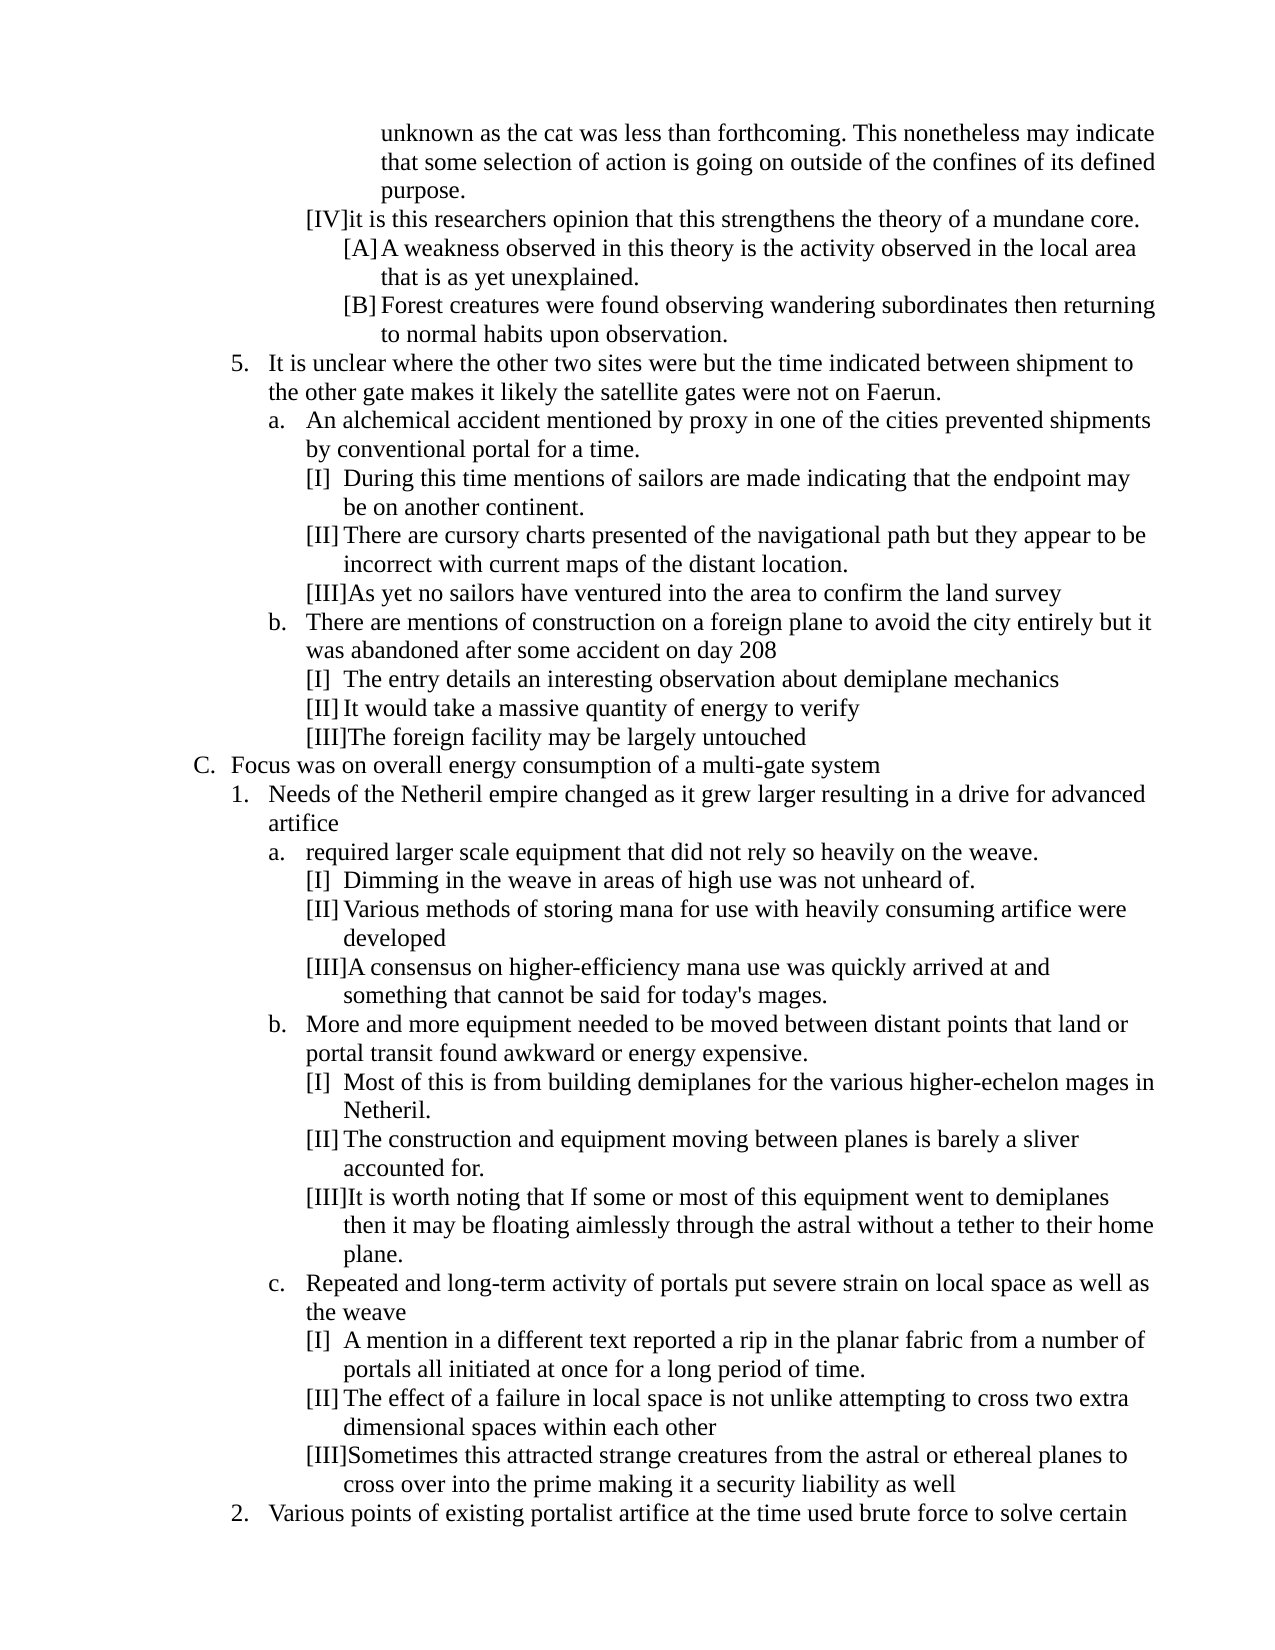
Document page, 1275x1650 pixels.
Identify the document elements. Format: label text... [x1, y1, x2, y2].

list As yet no sailors have ventured into the area to confirm the land survey [306, 578, 1157, 607]
list The effect of a failure in local space is not unlike attempting to cross two extra dimensional spaces within each other [306, 1383, 1157, 1441]
list Most of this is from building demiplanes for the various higher-echelon mages in Netheril. [306, 1067, 1157, 1124]
list Various methods of storing mana for use with heavily consuming artifice were developed [306, 894, 1157, 952]
list The entry details an interesting observation about demiplane mechanics [306, 664, 1157, 693]
list it is this researchers opinion that this strengthens the theory of a mundane core. [306, 204, 1157, 233]
list It is unclear where the other two sites were but the time indicated between shipment to the other gate makes it likely the satellite gates were not on Faerun. [231, 348, 1157, 406]
list Various points of existing portalist artifice at the time used brute force to solve certain [231, 1498, 1157, 1527]
list During this time mentions of sailors are made indicating that the endpoint may be on another continent. [306, 463, 1157, 521]
list A weakness observed in this theory is the activity observed in the local area that is as yet unexplained. [343, 233, 1157, 291]
list required larger scale equipment that did not rely so heavily on the weave. [268, 837, 1157, 866]
list Needs of the Netheril empire changed as it grew larger resulting in a drive for advanced artifice [231, 779, 1157, 837]
list An alchemical accident mentioned by proxy in one of the cities prevented shipments by conventional portal for a time. [268, 406, 1157, 463]
list More and more equipment needed to be moved between distant points that land or portal transit found awkward or energy expensive. [268, 1009, 1157, 1067]
list A mention in a different text reported a rip in the planar fabric from a number of portals all initiated at once for a long period of time. [306, 1326, 1157, 1383]
list There are mentions of construction on a foreign plane to avoid the city entirely but it was abandoned after some accident on day 208 [268, 607, 1157, 664]
list unknown as the cat was less than forthcoming. This nonetheless may indicate that some selection of action is going on outside of the confines of its defined purpose. [343, 118, 1157, 204]
list Sometimes this attracted strange creatures from the astral or ethereal planes to cross over into the prime making it a security liability as well [306, 1441, 1157, 1498]
list Forest creatures were found observing wandering subordinates then returning to normal habits upon observation. [343, 291, 1157, 348]
list Repeated and long-term activity of portals put severe strain on local space as well as the weave [268, 1268, 1157, 1326]
list The construction and equipment moving between planes is barely a sliver accounted for. [306, 1124, 1157, 1182]
list There are cursory charts presented of the navigational path but they appear to be incorrect with current maps of the distant location. [306, 521, 1157, 578]
list A consensus on higher-efficiency mana use was quickly arrived at and something that cannot be said for today's mages. [306, 952, 1157, 1009]
list Dimming in the weave in areas of high use was not unheard of. [306, 866, 1157, 894]
list Focus was on overall energy consumption of a multi-gate system [193, 751, 1157, 779]
list The foreign facility may be largely untouched [306, 722, 1157, 751]
list It is worth noting that If some or most of this equipment went to demiplanes then it may be floating aimlessly through the astral without a tether to their home plane. [306, 1182, 1157, 1268]
list It would take a massive quantity of energy to verify [306, 693, 1157, 722]
